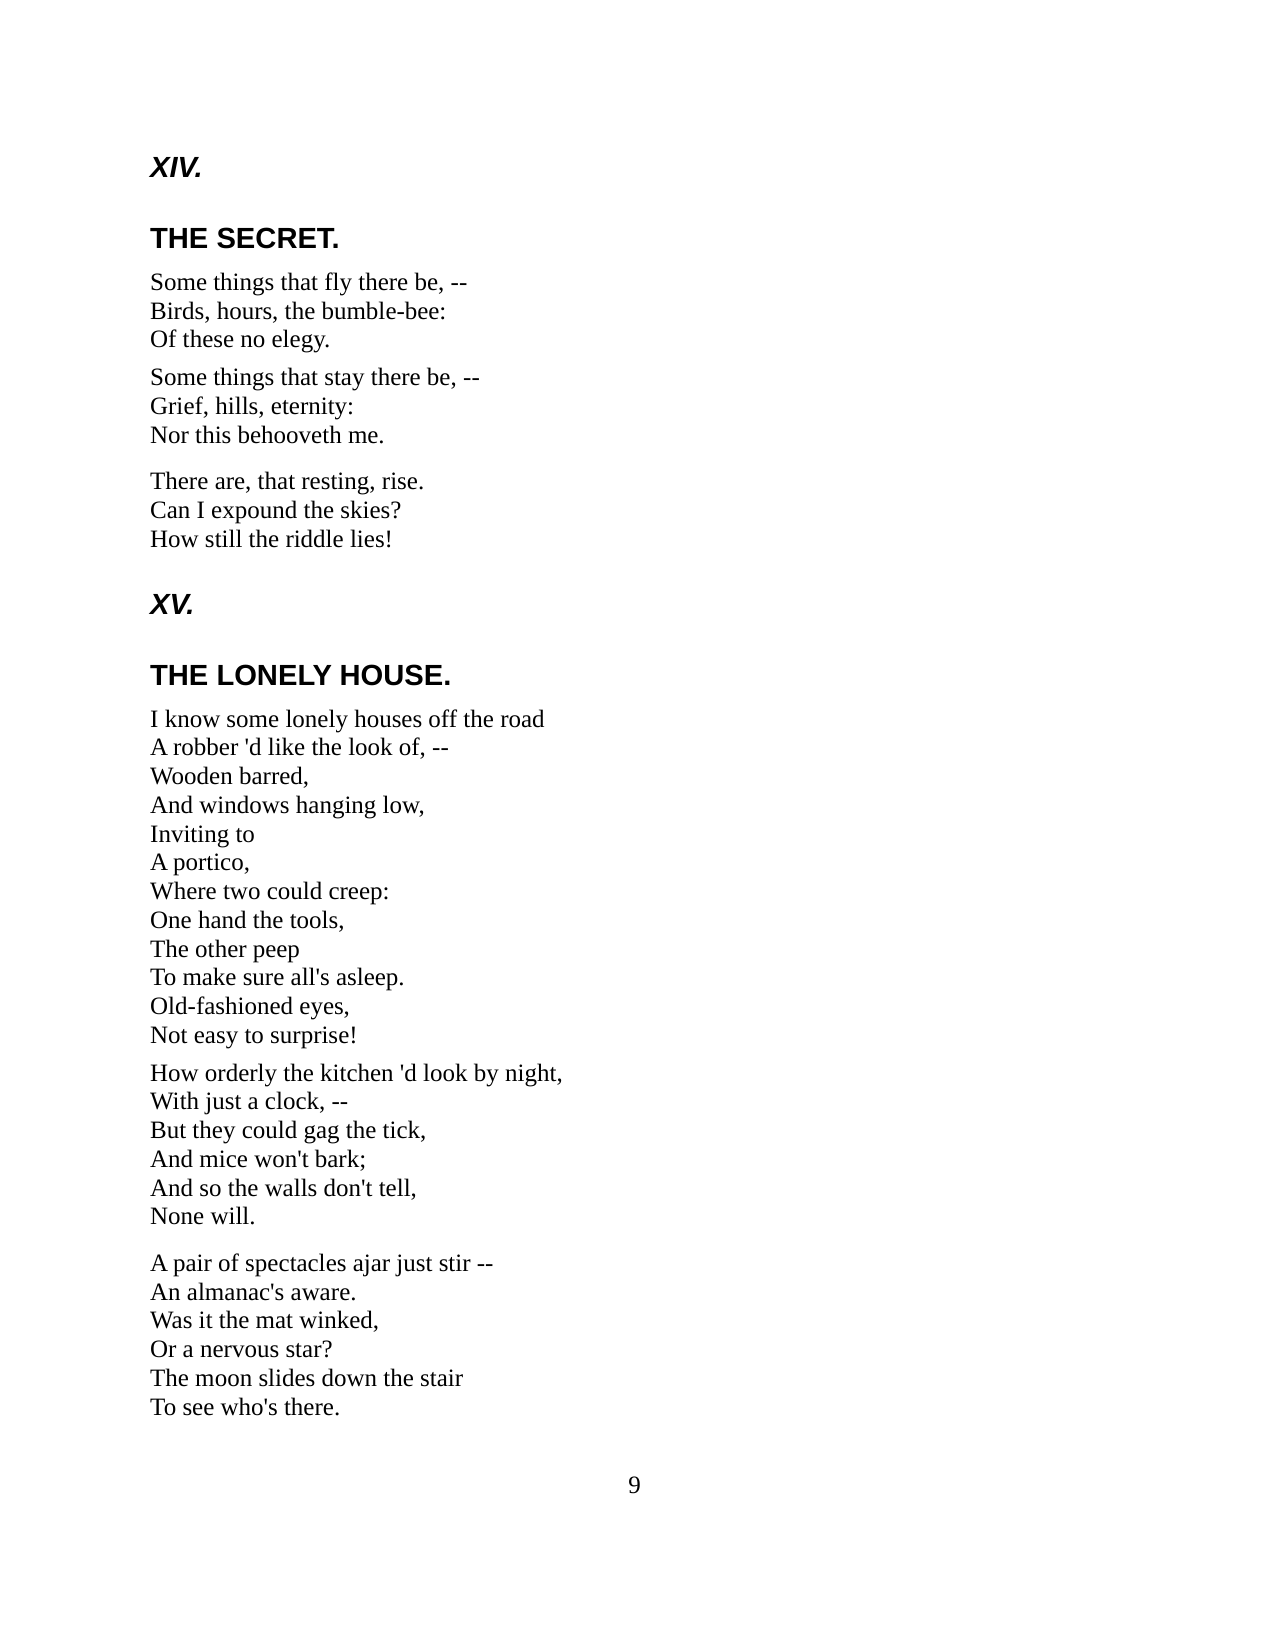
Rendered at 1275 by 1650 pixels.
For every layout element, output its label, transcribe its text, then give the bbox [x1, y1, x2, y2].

subtitle THE LONELY HOUSE. [150, 658, 1125, 691]
subtitle THE SECRET. [150, 221, 1125, 254]
text There are, that resting, rise. Can I expound the skies? How still the riddle lies! [150, 466, 1125, 553]
text Some things that stay there be, -- Grief, hills, eternity: Nor this behooveth me. [150, 362, 1125, 448]
text A pair of spectacles ajar just stir -- An almanac's aware. Was it the mat winked, Or a nervous star? The moon slides down the stair To see who's there. [150, 1248, 1125, 1421]
text I know some lonely houses off the road A robber 'd like the look of, -- Wooden barred, And windows hanging low, Inviting to A portico, Where two could creep: One hand the tools, The other peep To make sure all's asleep. Old-fashioned eyes, Not easy to surprise! [150, 704, 1125, 1049]
subtitle XV. [150, 587, 1125, 620]
subtitle XIV. [150, 150, 1125, 183]
text How orderly the kitchen 'd look by night, With just a clock, -- But they could gag the tick, And mice won't bark; And so the walls don't tell, None will. [150, 1058, 1125, 1230]
text Some things that fly there be, -- Birds, hours, the bumble-bee: Of these no elegy. [150, 267, 1125, 353]
